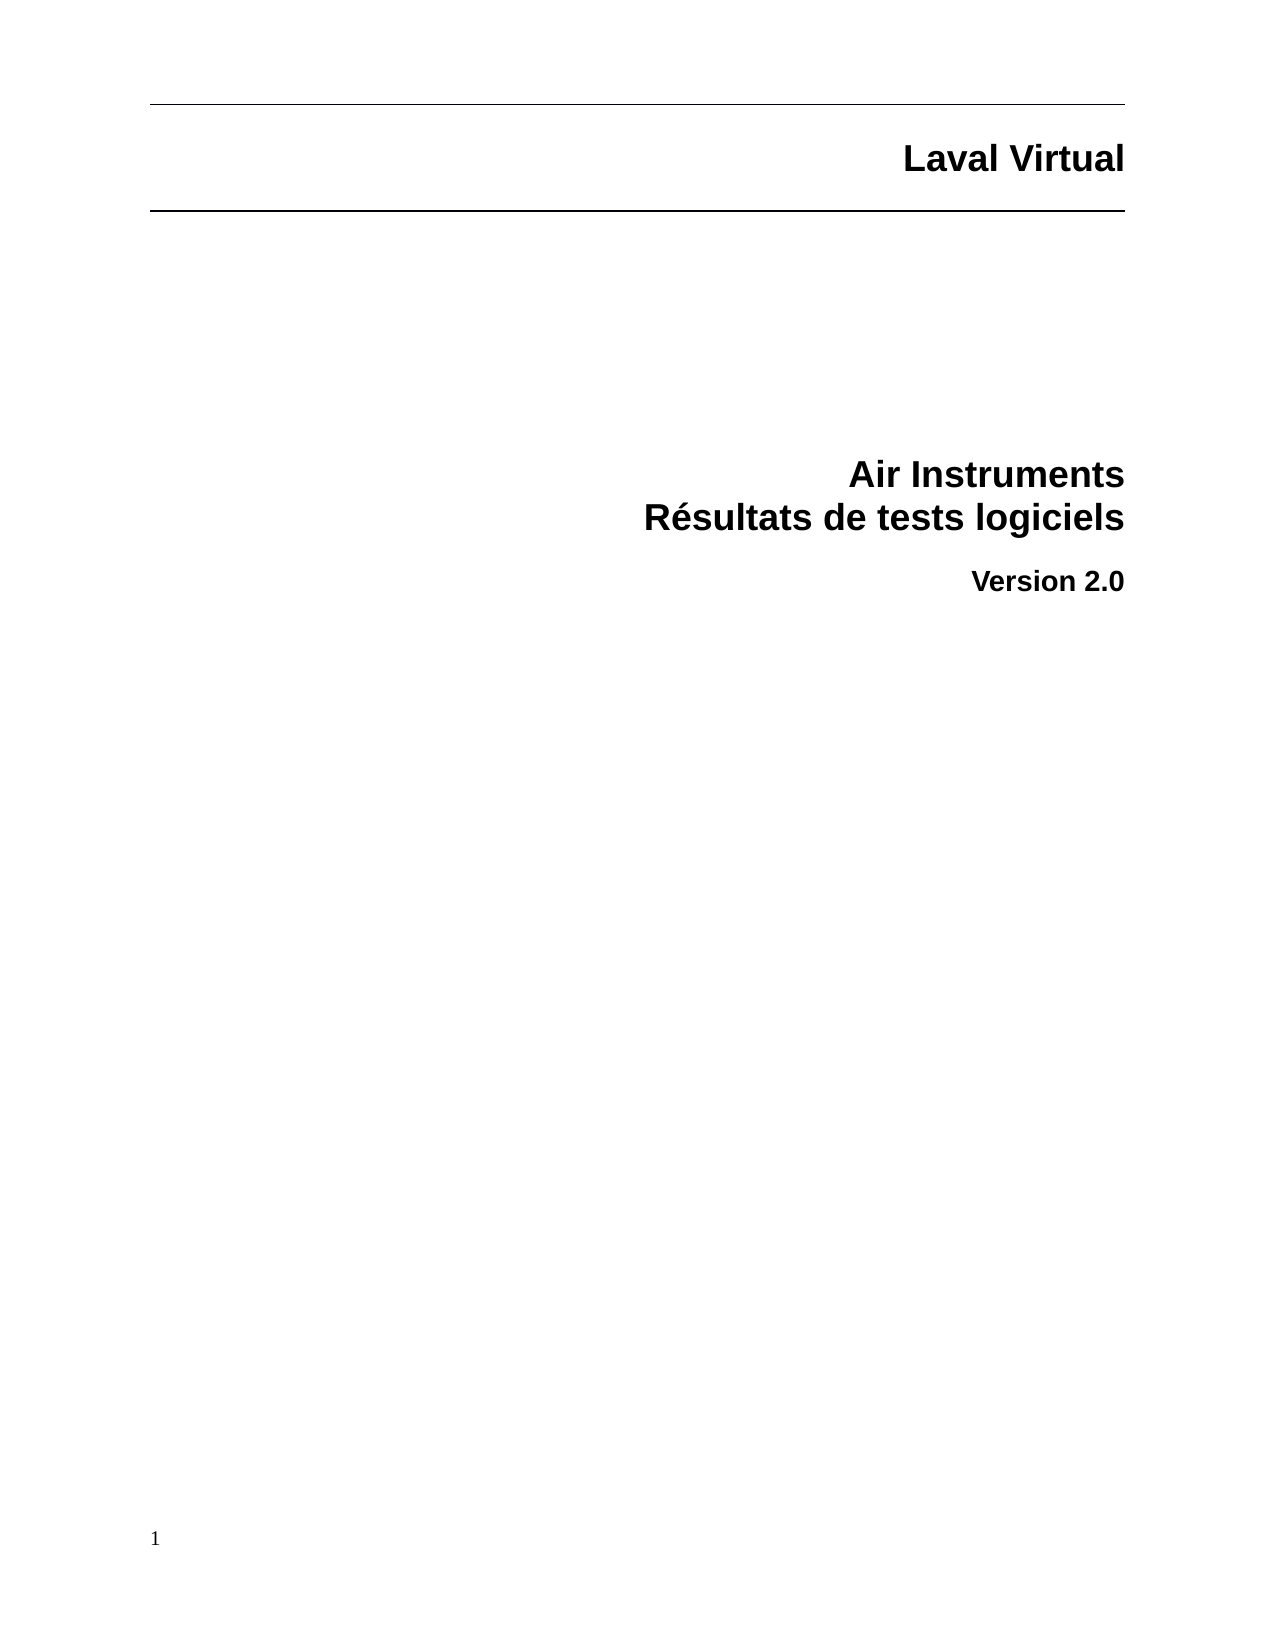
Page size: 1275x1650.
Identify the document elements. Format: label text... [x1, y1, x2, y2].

text Air Instruments [150, 452, 1125, 495]
title Version 2.0 [150, 563, 1125, 597]
title Résultats de tests logiciels [150, 495, 1125, 538]
